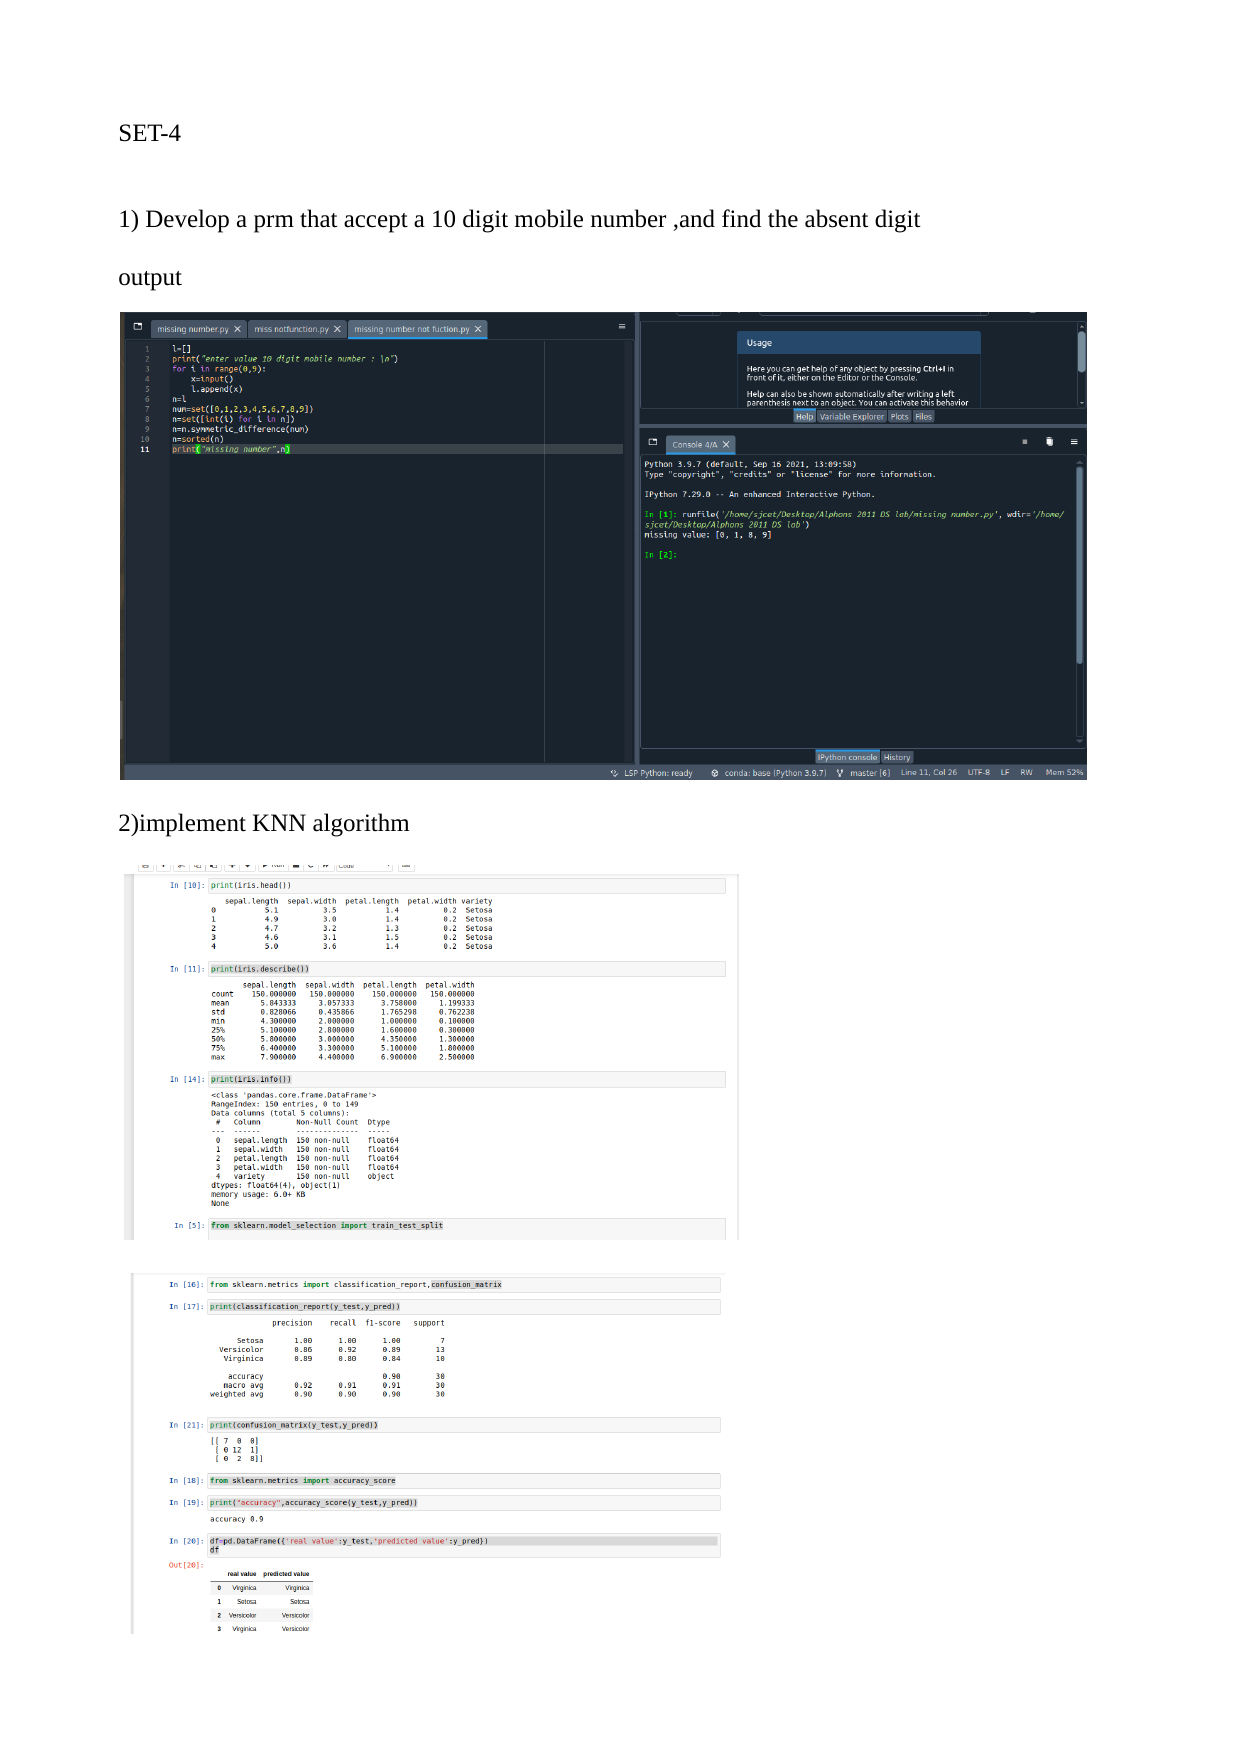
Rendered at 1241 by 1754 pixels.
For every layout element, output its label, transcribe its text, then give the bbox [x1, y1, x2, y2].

text 2)implement KNN algorithm [118, 808, 1122, 837]
text output [118, 262, 1122, 291]
text 1) Develop a prm that accept a 10 digit mobile number ,and find the absent digit [118, 204, 1122, 233]
text SET-4 [118, 118, 1122, 147]
picture [123, 865, 739, 1240]
picture [120, 312, 1087, 780]
picture [130, 1273, 726, 1634]
